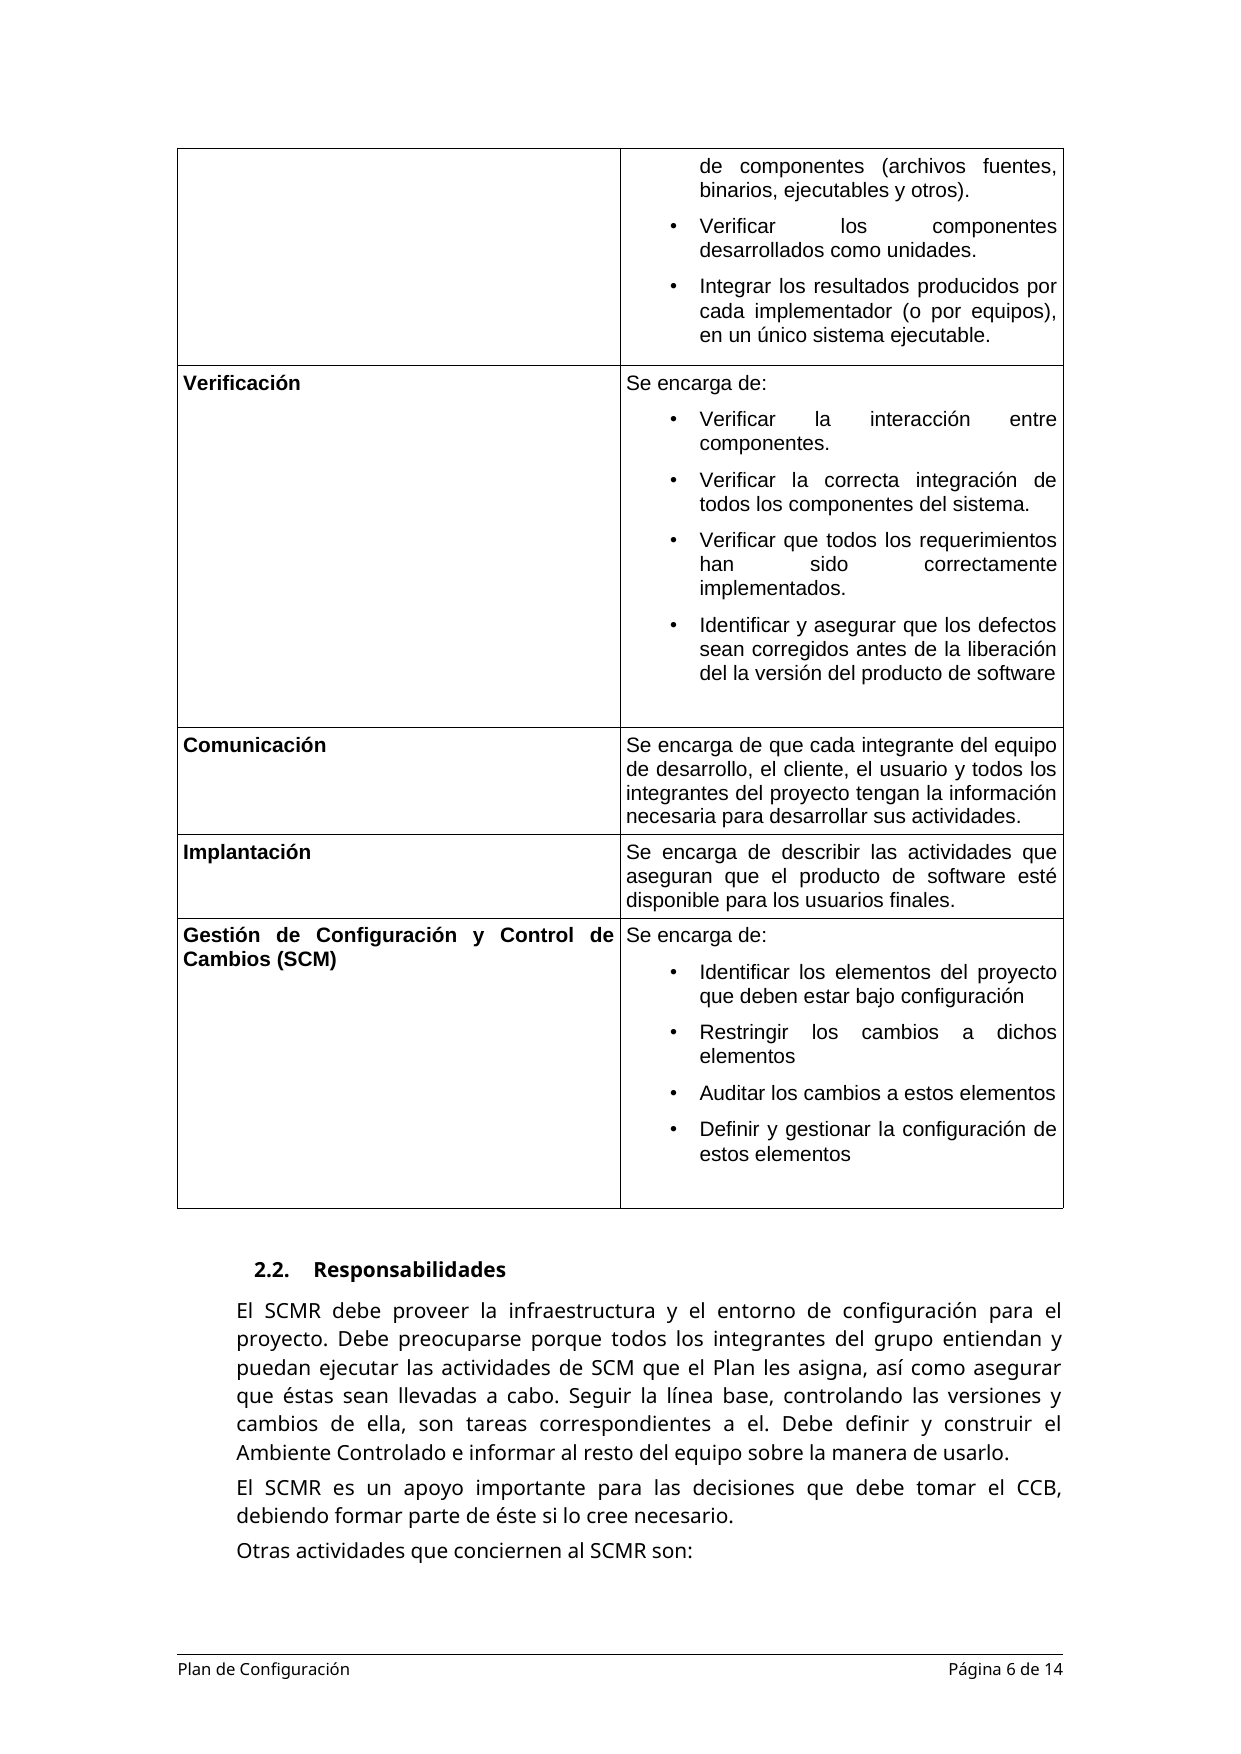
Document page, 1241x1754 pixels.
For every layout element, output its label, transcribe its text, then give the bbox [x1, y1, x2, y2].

table_cell Se encarga de: Verificar la interacción entre componentes. Verificar la correcta integración de todos los componentes del sistema. Verificar que todos los requerimientos han sido correctamente implementados. Identificar y asegurar que los defectos sean corregidos antes de la liberación del la versión del producto de software [621, 366, 1063, 727]
list Responsabilidades [254, 1255, 1063, 1283]
table_cell Se encarga de: Identificar los elementos del proyecto que deben estar bajo configuración Restringir los cambios a dichos elementos Auditar los cambios a estos elementos Definir y gestionar la configuración de estos elementos [621, 919, 1063, 1207]
text El SCMR es un apoyo importante para las decisiones que debe tomar el CCB, debiendo formar parte de éste si lo cree necesario. [236, 1473, 1063, 1529]
table_cell Comunicación [178, 728, 620, 834]
table_cell Se encarga de describir las actividades que aseguran que el producto de software esté disponible para los usuarios finales. [621, 835, 1063, 917]
table_cell Verificación [178, 366, 620, 727]
table_cell Implantación [178, 835, 620, 917]
table_cell Se encarga de que cada integrante del equipo de desarrollo, el cliente, el usuario y todos los integrantes del proyecto tengan la información necesaria para desarrollar sus actividades. [621, 728, 1063, 834]
text Otras actividades que conciernen al SCMR son: [236, 1536, 1063, 1564]
table_cell de componentes (archivos fuentes, binarios, ejecutables y otros). Verificar los componentes desarrollados como unidades. Integrar los resultados producidos por cada implementador (o por equipos), en un único sistema ejecutable. [621, 149, 1063, 364]
text El SCMR debe proveer la infraestructura y el entorno de configuración para el proyecto. Debe preocuparse porque todos los integrantes del grupo entiendan y puedan ejecutar las actividades de SCM que el Plan les asigna, así como asegurar que éstas sean llevadas a cabo. Seguir la línea base, controlando las versiones y cambios de ella, son tareas correspondientes a el. Debe definir y construir el Ambiente Controlado e informar al resto del equipo sobre la manera de usarlo. [236, 1296, 1063, 1466]
table_cell Gestión de Configuración y Control de Cambios (SCM) [178, 919, 620, 1207]
table_cell [178, 149, 620, 364]
